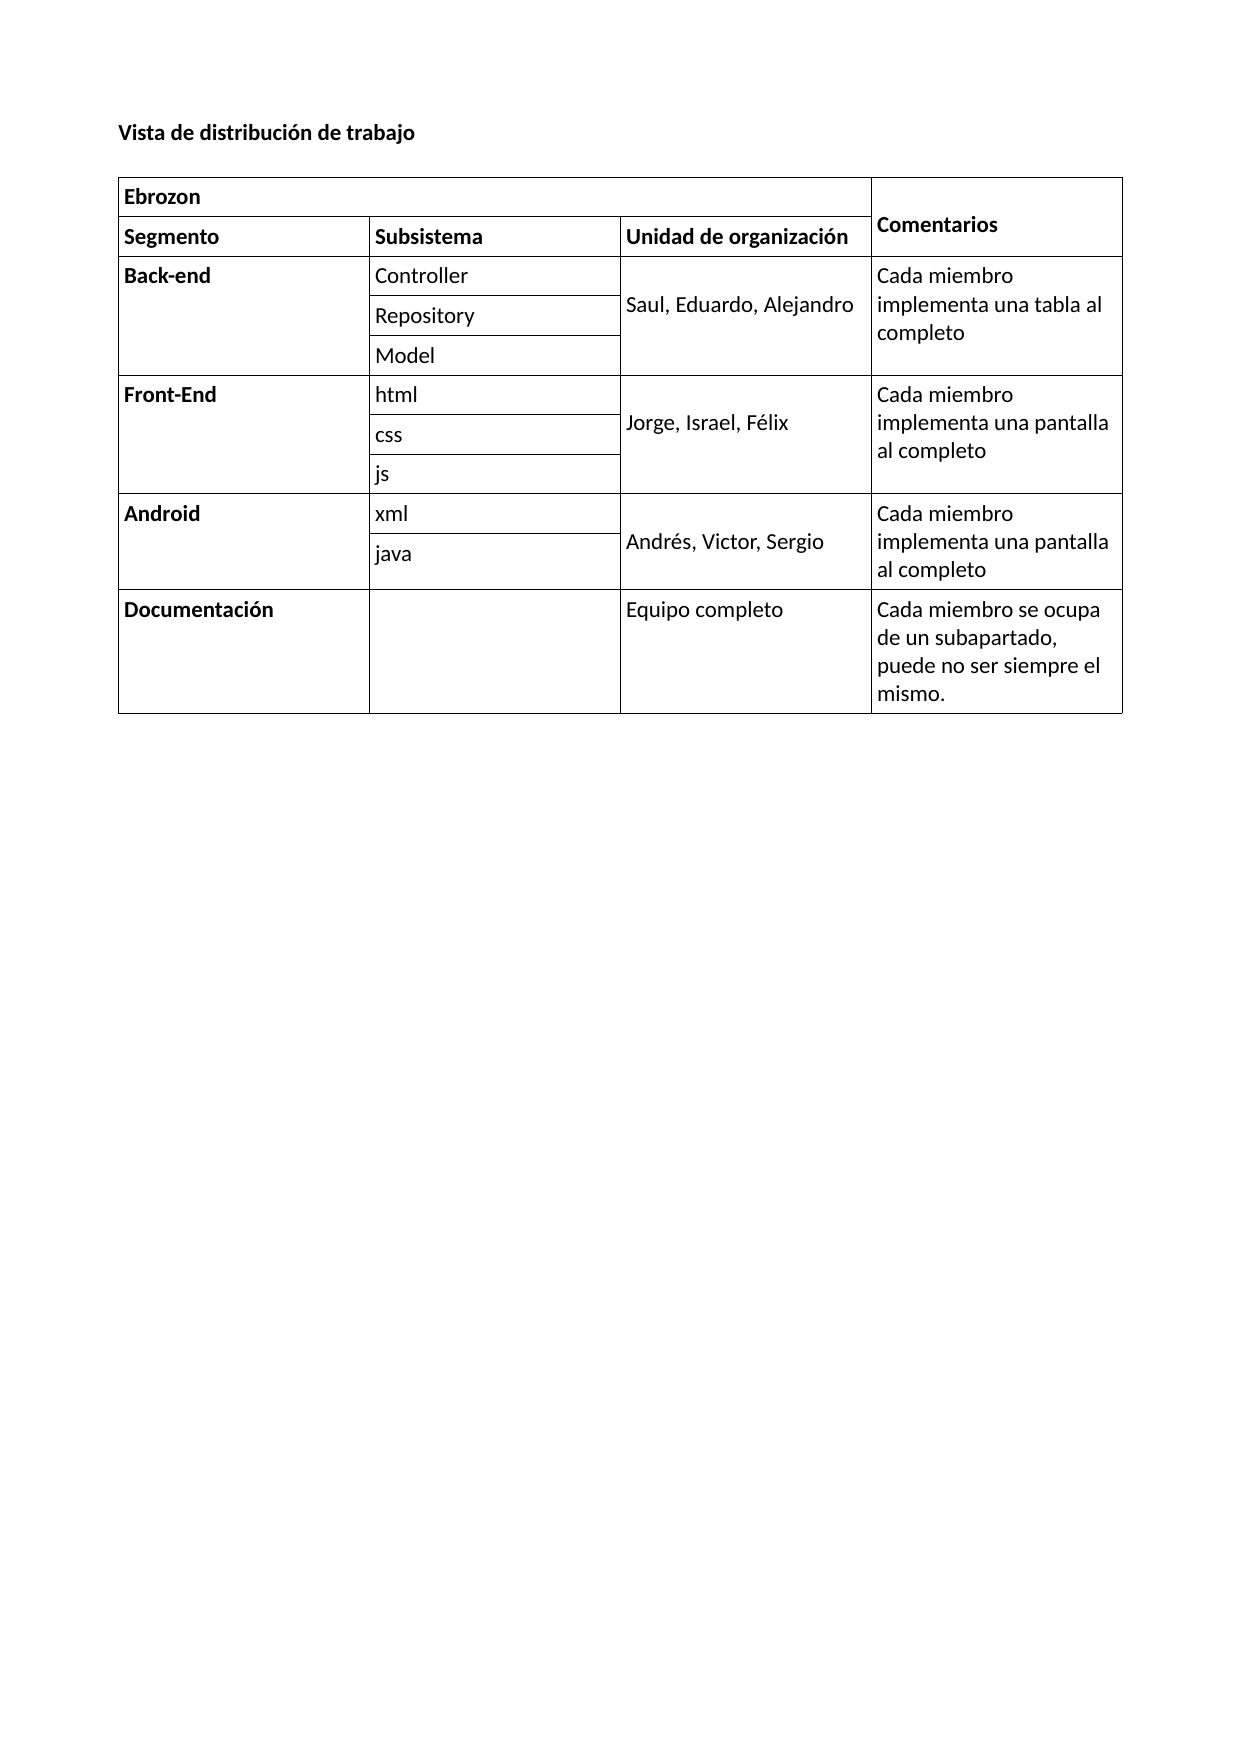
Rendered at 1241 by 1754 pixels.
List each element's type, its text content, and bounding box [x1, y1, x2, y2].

table_cell Cada miembro implementa una pantalla al completo [872, 494, 1122, 589]
table_cell java [370, 534, 620, 589]
table_cell Equipo completo [621, 590, 871, 713]
table_cell js [370, 455, 620, 493]
table_cell Cada miembro implementa una pantalla al completo [872, 376, 1122, 493]
table_cell Documentación [119, 590, 369, 713]
table_cell Andrés, Victor, Sergio [621, 494, 871, 589]
table_cell Controller [370, 257, 620, 295]
table_header Comentarios [872, 178, 1122, 256]
table_cell Saul, Eduardo, Alejandro [621, 257, 871, 374]
table_cell Jorge, Israel, Félix [621, 376, 871, 493]
text Vista de distribución de trabajo [118, 118, 1122, 146]
table_cell Android [119, 494, 369, 589]
table_cell Cada miembro implementa una tabla al completo [872, 257, 1122, 374]
table_cell Segmento [119, 217, 369, 256]
table_cell css [370, 415, 620, 454]
table_cell Back-end [119, 257, 369, 374]
table_cell Subsistema [370, 217, 620, 256]
table_cell Front-End [119, 376, 369, 493]
table_cell Cada miembro se ocupa de un subapartado, puede no ser siempre el mismo. [872, 590, 1122, 713]
table_cell xml [370, 494, 620, 533]
table_cell Unidad de organización [621, 217, 871, 256]
table_cell Model [370, 336, 620, 374]
table_cell [370, 590, 620, 713]
table_cell Repository [370, 296, 620, 335]
table_header Ebrozon [119, 178, 871, 216]
table_cell html [370, 376, 620, 414]
